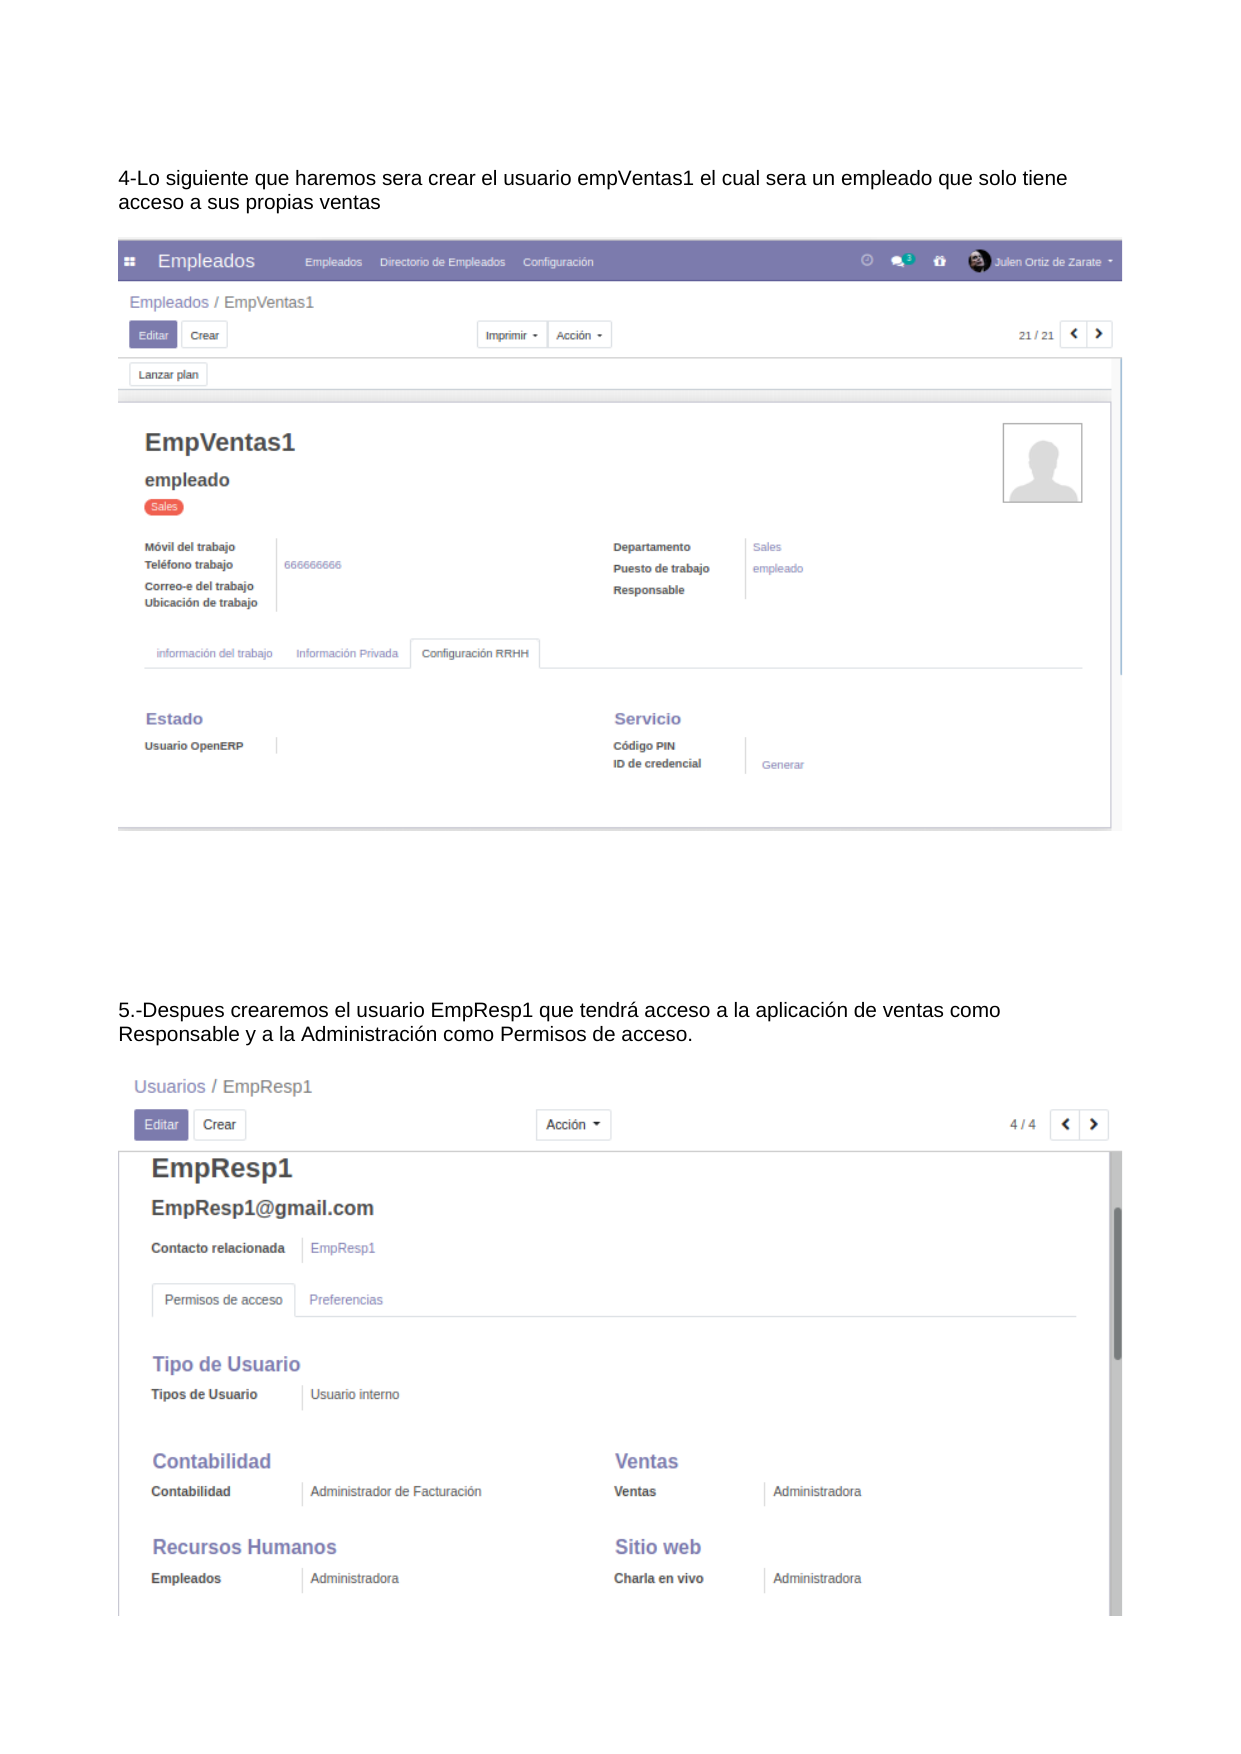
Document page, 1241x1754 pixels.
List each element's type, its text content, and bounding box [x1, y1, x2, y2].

picture [118, 237, 1123, 831]
text 4-Lo siguiente que haremos sera crear el usuario empVentas1 el cual sera un empleado que solo tiene acceso a sus propias ventas [118, 166, 1122, 214]
text 5.-Despues crearemos el usuario EmpResp1 que tendrá acceso a la aplicación de ventas como Responsable y a la Administración como Permisos de acceso. [118, 998, 1122, 1046]
picture [118, 1069, 1123, 1616]
